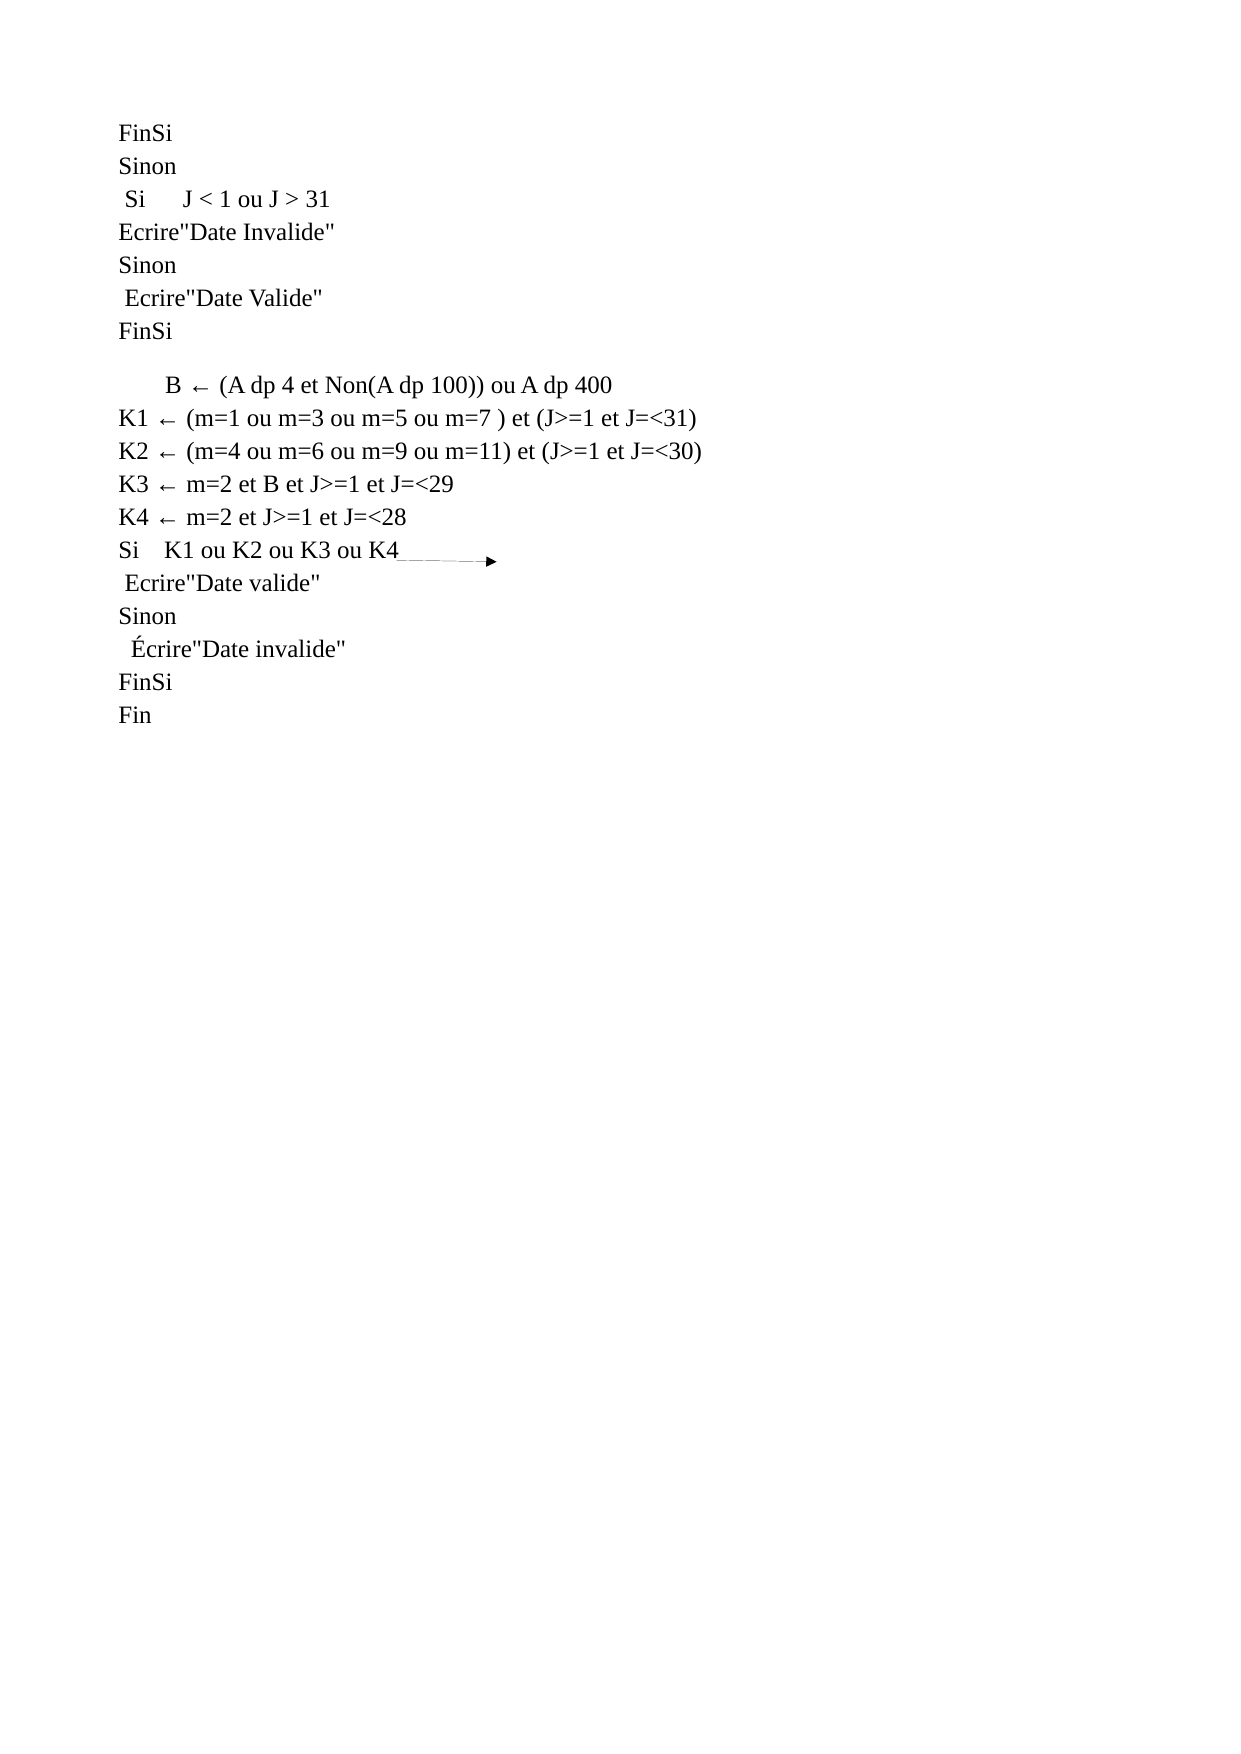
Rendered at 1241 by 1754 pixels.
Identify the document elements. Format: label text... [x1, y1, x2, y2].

text B ← (A dp 4 et Non(A dp 100)) ou A dp 400 K1 ← (m=1 ou m=3 ou m=5 ou m=7 ) et (J>=1 et J=<31) K2 ← (m=4 ou m=6 ou m=9 ou m=11) et (J>=1 et J=<30) K3 ← m=2 et B et J>=1 et J=<29 K4 ← m=2 et J>=1 et J=<28 Si K1 ou K2 ou K3 ou K4 Ecrire"Date valide" Sinon Écrire"Date invalide" FinSi Fin [118, 370, 1122, 729]
text FinSi Sinon Si J < 1 ou J > 31 Ecrire"Date Invalide" Sinon Ecrire"Date Valide" FinSi [118, 118, 1122, 345]
